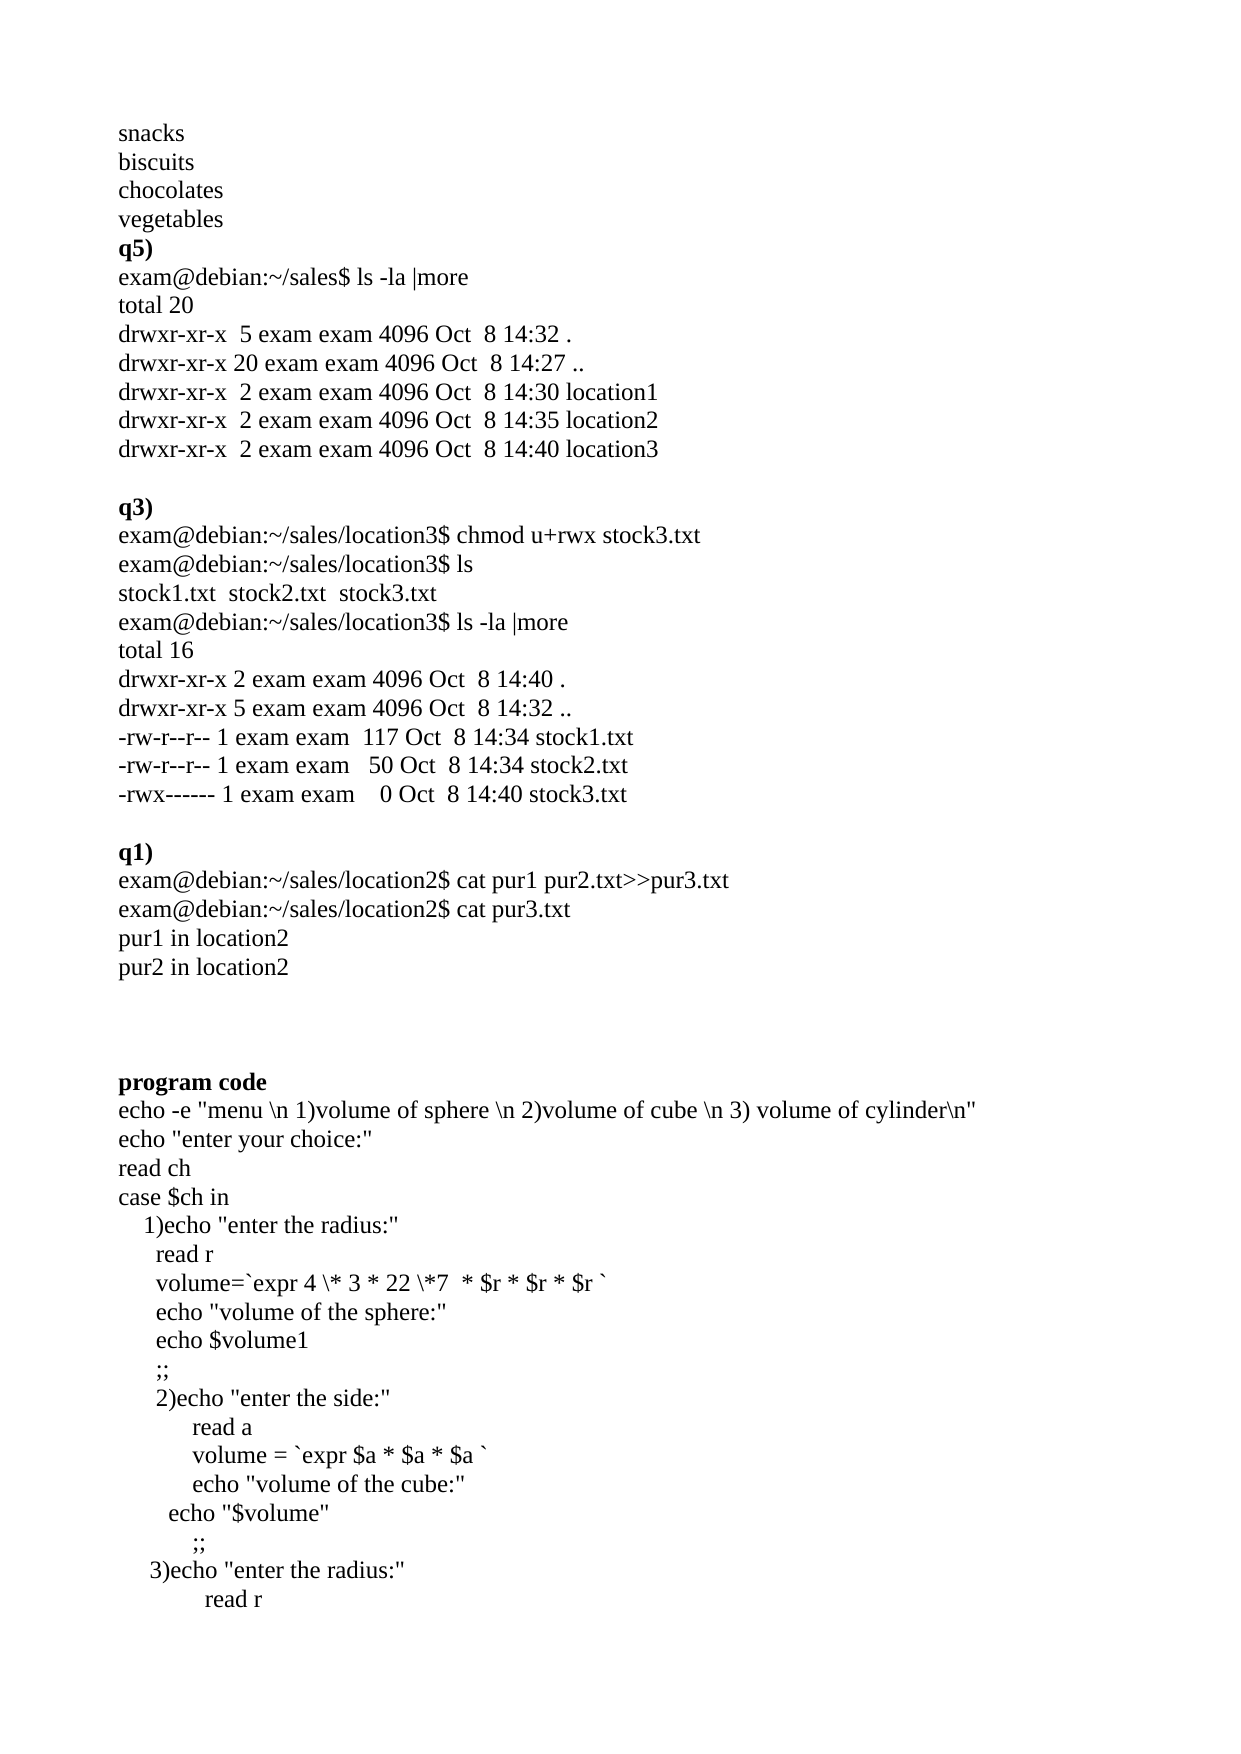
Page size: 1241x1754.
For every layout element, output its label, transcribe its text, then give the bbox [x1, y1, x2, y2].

text echo "enter your choice:" [118, 1124, 1122, 1153]
text -rw-r--r-- 1 exam exam 50 Oct 8 14:34 stock2.txt [118, 751, 1122, 779]
text -rwx------ 1 exam exam 0 Oct 8 14:40 stock3.txt [118, 779, 1122, 808]
text stock1.txt stock2.txt stock3.txt [118, 578, 1122, 607]
text drwxr-xr-x 2 exam exam 4096 Oct 8 14:30 location1 [118, 377, 1122, 406]
text volume=`expr 4 \* 3 * 22 \*7 * $r * $r * $r ` [118, 1268, 1122, 1297]
text q1) [118, 837, 1122, 866]
text drwxr-xr-x 2 exam exam 4096 Oct 8 14:40 . [118, 664, 1122, 693]
text ;; [118, 1527, 1122, 1556]
text volume = `expr $a * $a * $a ` [118, 1441, 1122, 1469]
text -rw-r--r-- 1 exam exam 117 Oct 8 14:34 stock1.txt [118, 722, 1122, 751]
text q5) [118, 233, 1122, 262]
text exam@debian:~/sales$ ls -la |more [118, 262, 1122, 291]
text read r [118, 1584, 1122, 1613]
text drwxr-xr-x 2 exam exam 4096 Oct 8 14:35 location2 [118, 406, 1122, 434]
text case $ch in [118, 1182, 1122, 1211]
text total 20 [118, 291, 1122, 319]
text echo "volume of the cube:" [118, 1469, 1122, 1498]
text read a [118, 1412, 1122, 1441]
text total 16 [118, 636, 1122, 664]
text echo $volume1 [118, 1326, 1122, 1354]
text 2)echo "enter the side:" [118, 1383, 1122, 1412]
text ;; [118, 1354, 1122, 1383]
text 1)echo "enter the radius:" [118, 1211, 1122, 1239]
text program code [118, 1067, 1122, 1096]
text read ch [118, 1153, 1122, 1182]
text drwxr-xr-x 5 exam exam 4096 Oct 8 14:32 . [118, 319, 1122, 348]
text q3) [118, 492, 1122, 521]
text snacks [118, 118, 1122, 147]
text pur2 in location2 [118, 952, 1122, 981]
text exam@debian:~/sales/location2$ cat pur1 pur2.txt>>pur3.txt [118, 866, 1122, 894]
text 3)echo "enter the radius:" [118, 1556, 1122, 1584]
text exam@debian:~/sales/location3$ ls -la |more [118, 607, 1122, 636]
text exam@debian:~/sales/location3$ chmod u+rwx stock3.txt [118, 521, 1122, 549]
text echo -e "menu \n 1)volume of sphere \n 2)volume of cube \n 3) volume of cylinder\n" [118, 1096, 1122, 1124]
text biscuits [118, 147, 1122, 176]
text chocolates [118, 176, 1122, 204]
text echo "volume of the sphere:" [118, 1297, 1122, 1326]
text drwxr-xr-x 20 exam exam 4096 Oct 8 14:27 .. [118, 348, 1122, 377]
text echo "$volume" [118, 1498, 1122, 1527]
text exam@debian:~/sales/location2$ cat pur3.txt [118, 894, 1122, 923]
text drwxr-xr-x 2 exam exam 4096 Oct 8 14:40 location3 [118, 434, 1122, 463]
text exam@debian:~/sales/location3$ ls [118, 549, 1122, 578]
text vegetables [118, 204, 1122, 233]
text read r [118, 1239, 1122, 1268]
text drwxr-xr-x 5 exam exam 4096 Oct 8 14:32 .. [118, 693, 1122, 722]
text pur1 in location2 [118, 923, 1122, 952]
